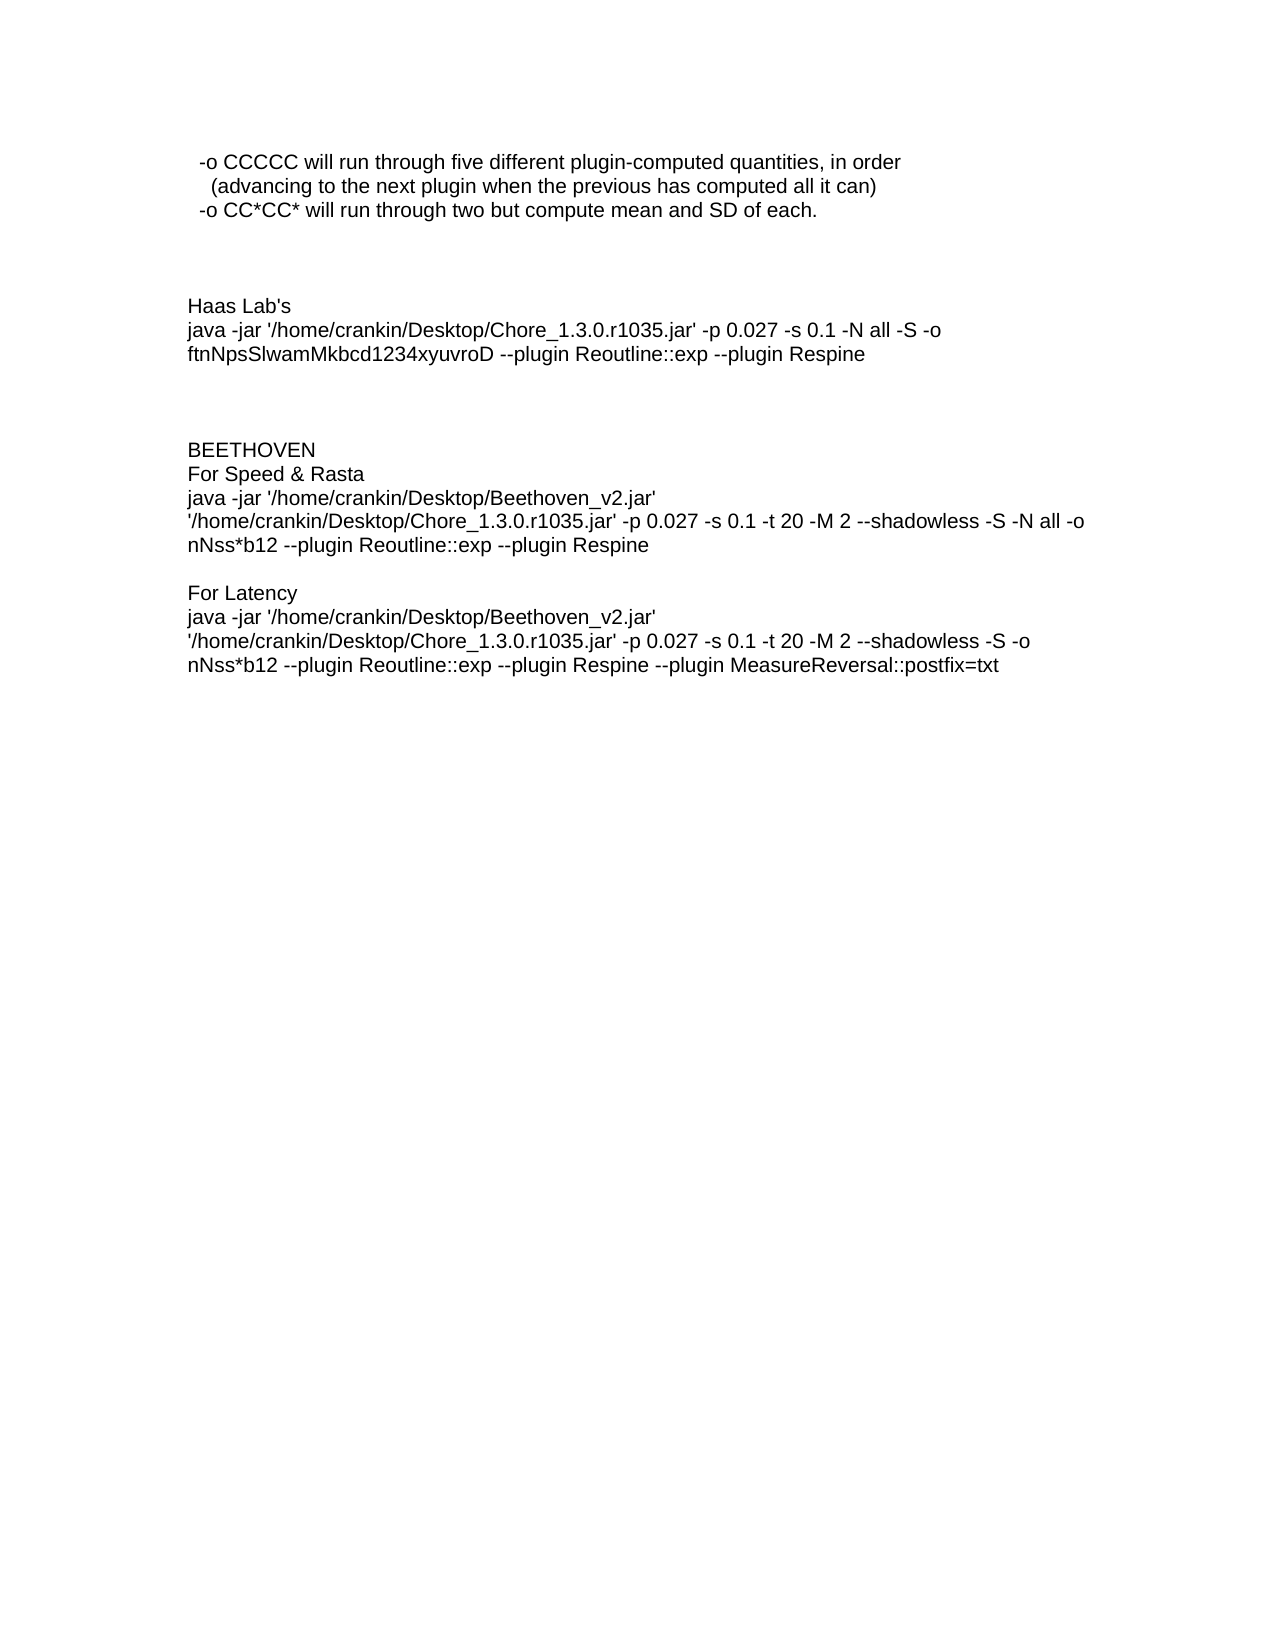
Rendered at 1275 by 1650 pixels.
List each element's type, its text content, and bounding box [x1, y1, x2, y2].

text -o CCCCC will run through five different plugin-computed quantities, in order [187, 150, 1087, 174]
text java -jar '/home/crankin/Desktop/Chore_1.3.0.r1035.jar' -p 0.027 -s 0.1 -N all -S -o ftnNpsSlwamMkbcd1234xyuvroD --plugin Reoutline::exp --plugin Respine [187, 318, 1087, 366]
text For Latency [187, 581, 1087, 605]
text BEETHOVEN [187, 437, 1087, 461]
text Haas Lab's [187, 294, 1087, 318]
text java -jar '/home/crankin/Desktop/Beethoven_v2.jar' '/home/crankin/Desktop/Chore_1.3.0.r1035.jar' -p 0.027 -s 0.1 -t 20 -M 2 --shadowless -S -N all -o nNss*b12 --plugin Reoutline::exp --plugin Respine [187, 485, 1087, 557]
text For Speed & Rasta [187, 461, 1087, 485]
text -o CC*CC* will run through two but compute mean and SD of each. [187, 198, 1087, 222]
text java -jar '/home/crankin/Desktop/Beethoven_v2.jar' '/home/crankin/Desktop/Chore_1.3.0.r1035.jar' -p 0.027 -s 0.1 -t 20 -M 2 --shadowless -S -o nNss*b12 --plugin Reoutline::exp --plugin Respine --plugin MeasureReversal::postfix=txt [187, 605, 1087, 677]
text (advancing to the next plugin when the previous has computed all it can) [187, 174, 1087, 198]
